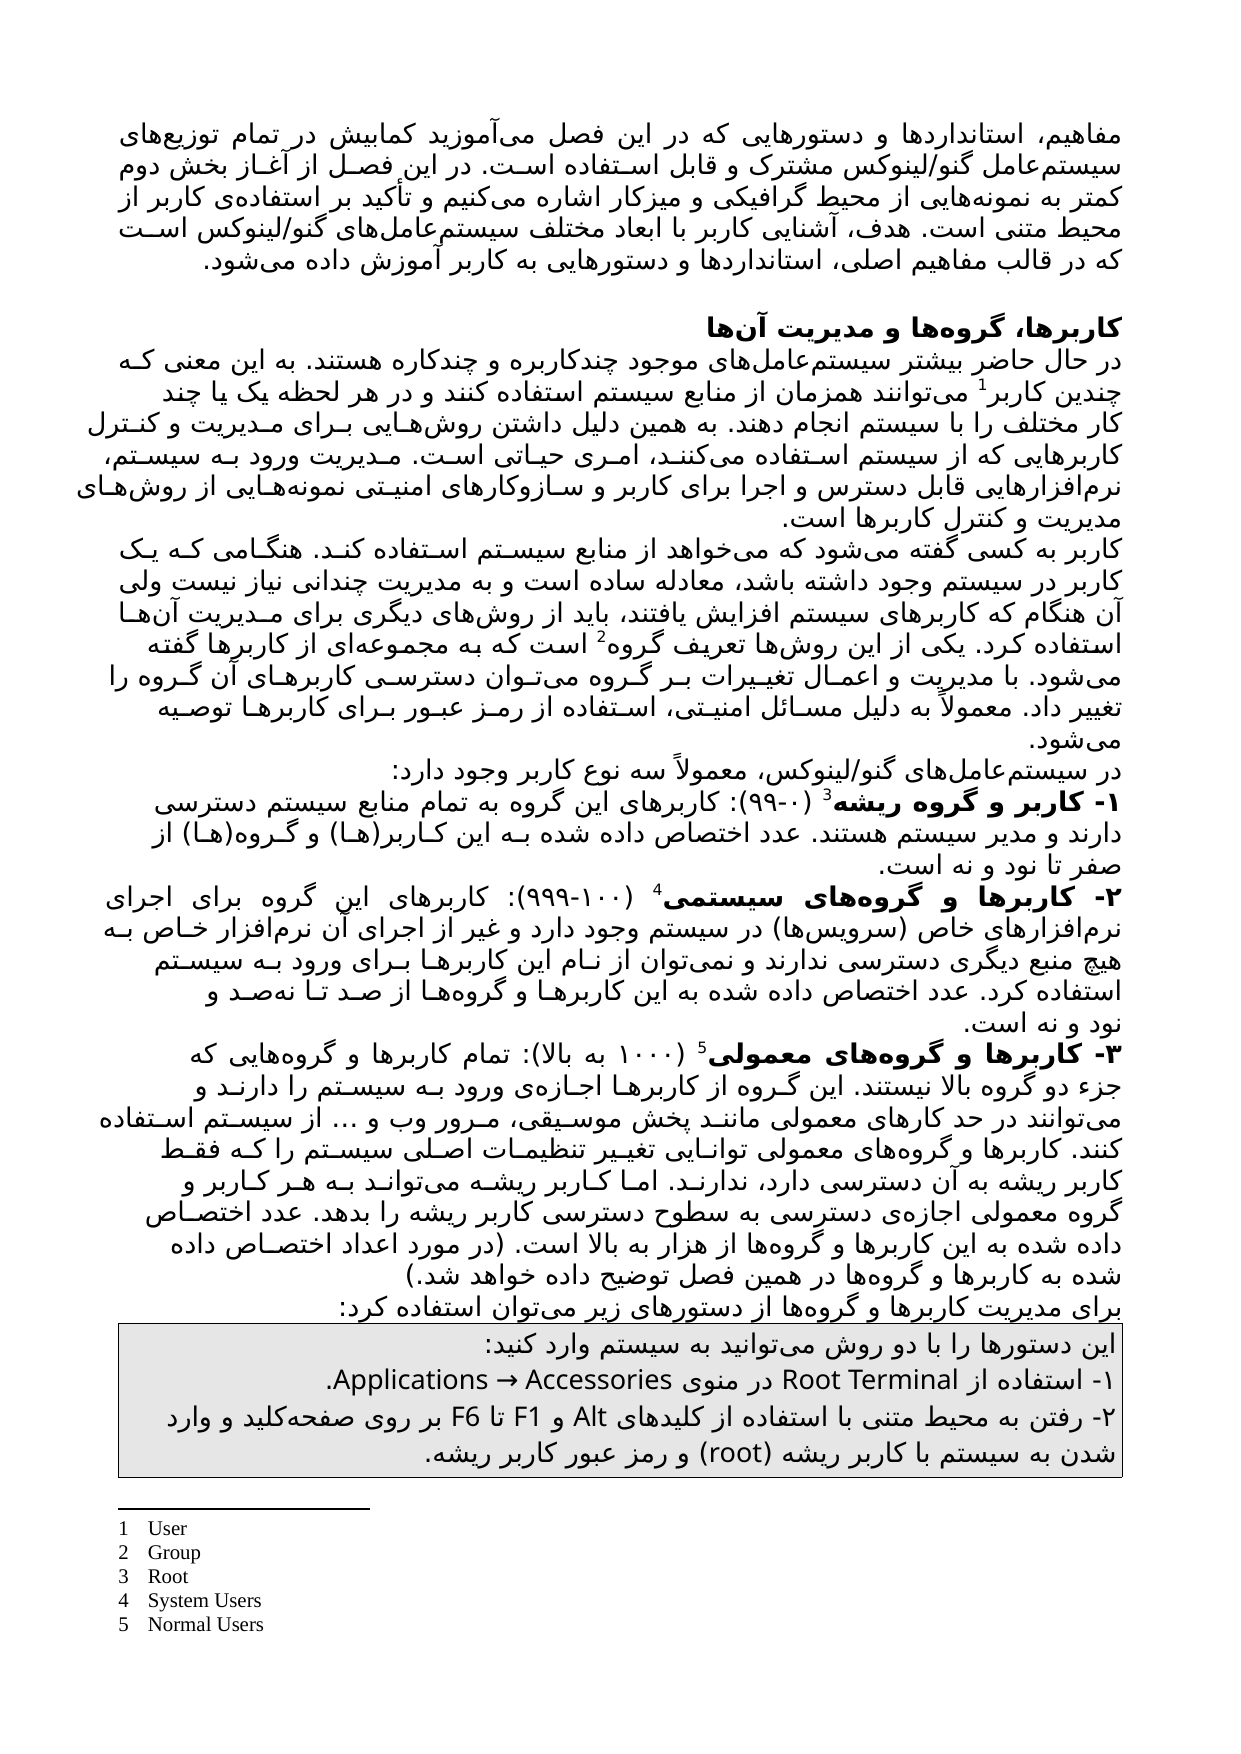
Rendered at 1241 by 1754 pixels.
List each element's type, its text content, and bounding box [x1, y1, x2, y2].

text ۳- کاربرها و گروه‌های معمولی (۱۰۰۰ به بالا): تمام کاربرها و گروه‌‌هایی که جزء دو گروه بالا نیستند. این گروه از کاربرها اجازه‌ی ورود به سیستم را دارند و می‌توانند در حد کارهای معمولی مانند پخش موسیقی، مرور وب و … از سیستم استفاده کنند. کاربرها و گروه‌های معمولی توانایی تغییر تنظیمات اصلی سیستم را که فقط کاربر ریشه به آن دسترسی دارد، ندارند. اما کاربر ریشه می‌تواند به هر کاربر و گروه معمولی اجازه‌ی دسترسی به سطوح دسترسی کاربر ریشه را بدهد. عدد اختصاص داده شده به این کاربرها و گروه‌ها از هزار به بالا است. (در مورد اعداد اختصاص داده شده به کاربرها و گروه‌ها در همین فصل توضیح داده خواهد شد.) [118, 1039, 1122, 1291]
text Root [118, 1564, 1122, 1588]
text System Users [118, 1588, 1122, 1612]
text در سیستم‌عامل‌های گنو/لینوکس، معمولاً سه نوع کاربر وجود دارد: [118, 755, 1122, 786]
text User [118, 1516, 1122, 1539]
text ۱- کاربر و گروه ریشه (۰-۹۹): کاربرهای این گروه به تمام منابع سیستم دسترسی دارند و مدیر سیستم هستند. عدد اختصاص داده شده به این کاربر(ها) و گروه(ها) از صفر تا نود و نه است. [118, 786, 1122, 881]
text کاربرها، گروه‌ها و مدیریت آن‌ها [118, 313, 1122, 344]
text در حال حاضر بیشتر سیستم‌عامل‌های موجود چند‌کاربره و چندکاره هستند. به این معنی که چندین کاربر می‌توانند همزمان از منابع سیستم استفاده کنند و در هر لحظه یک یا چند کار مختلف را با سیستم انجام دهند. به همین دلیل داشتن روش‌هایی برای مدیریت و کنترل کاربرهایی که از سیستم استفاده می‌کنند، امری حیاتی است. مدیریت ورود به سیستم، نرم‌افزارهایی قابل دسترس و اجرا برای کاربر و سازوکارهای امنیتی نمونه‌هایی از روش‌های مدیریت و کنترل کاربرها است. [118, 344, 1122, 534]
text مفاهیم، استانداردها و دستورهایی که در این فصل می‌آموزید کمابیش در تمام توزیع‌های سیستم‌عامل گنو/لینوکس مشترک و قابل استفاده است. در این فصل از آغاز بخش دوم کمتر به نمونه‌هایی از محیط گرافیکی و میزکار اشاره می‌کنیم و تأکید بر استفاده‌ی کاربر از محیط متنی است. هدف، آشنایی کاربر با ابعاد مختلف سیستم‌عامل‌های گنو/لینوکس است که در قالب مفاهیم اصلی، استانداردها و دستورهایی به کاربر آموزش داده می‌شود. [118, 118, 1122, 276]
text Group [118, 1539, 1122, 1564]
text Normal Users [118, 1612, 1122, 1636]
table_header این دستورها را با دو روش می‌توانید به سیستم وارد کنید: ۱- استفاده از Root Terminal در منوی Applications → Accessories. ۲- رفتن به محیط متنی با استفاده از کلیدهای Alt و F1 تا F6 بر روی صفحه‌کلید و وارد شدن به سیستم با کاربر ریشه (root) و رمز عبور کاربر ریشه. در هر دو حالت به خاطر داشته باشید که انتهای خط فرمان باید کاراکتر # وجود داشته باشد. کاراکتر $ برای کاربرهای معمولی است. (برای بازگشت به محیط گرافیکی از کلیدهای Alt+F7 استفاده کنید.) [119, 1324, 1122, 1477]
text کاربر به کسی گفته می‌شود که می‌خواهد از منابع سیستم استفاده کند. هنگامی که یک کاربر در سیستم وجود داشته باشد، معادله ساده است و به مدیریت چندانی نیاز نیست ولی آن هنگام که کاربرهای سیستم افزایش یافتند، باید از روش‌های دیگری برای مدیریت آن‌ها استفاده کرد. یکی از این روش‌ها تعریف گروه است که به مجموعه‌ای از کاربرها گفته می‌شود. با مدیریت و اعمال تغییرات بر گروه می‌توان دسترسی کاربرهای آن گروه را تغییر داد. معمولاً به دلیل مسائل امنیتی، استفاده از رمز عبور برای کاربرها توصیه می‌شود. [118, 534, 1122, 755]
text ۲- کاربرها و گروه‌های سیستمی (۱۰۰-۹۹۹): کاربرهای این گروه برای اجرای نرم‌افزارهای خاص (سرویس‌ها) در سیستم وجود دارد و غیر از اجرای آن نرم‌افزار خاص به هیچ منبع دیگری دسترسی ندارند و نمی‌توان از نام این کاربرها برای ورود به سیستم استفاده کرد. عدد اختصاص داده شده به این کاربرها و گروه‌ها از صد تا نه‌صد و نود و نه است. [118, 881, 1122, 1039]
text برای مدیریت کاربرها و گروه‌‌ها از دستورهای زیر می‌توان استفاده کرد: [118, 1291, 1122, 1323]
